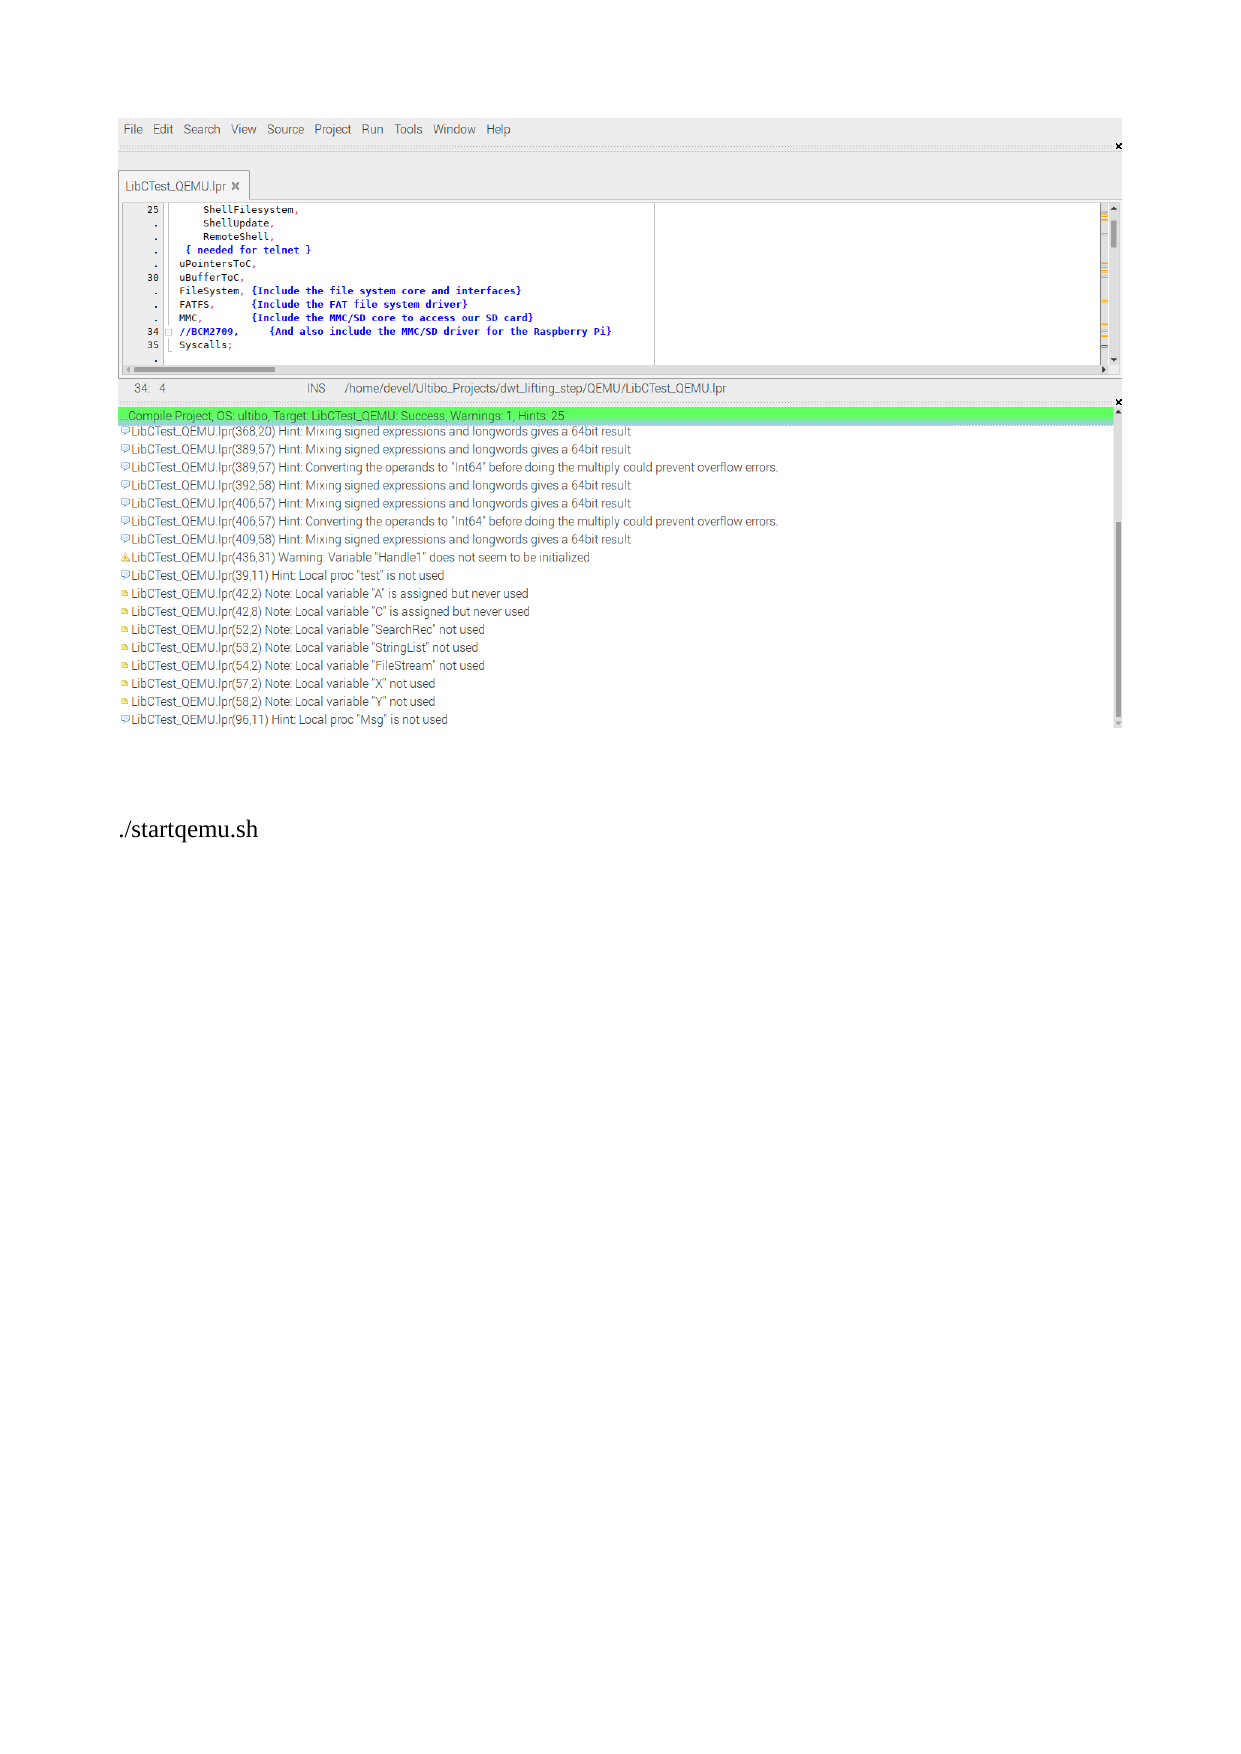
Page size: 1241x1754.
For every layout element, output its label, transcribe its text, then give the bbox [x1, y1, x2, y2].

picture [118, 118, 1123, 728]
text ./startqemu.sh [118, 814, 1122, 842]
